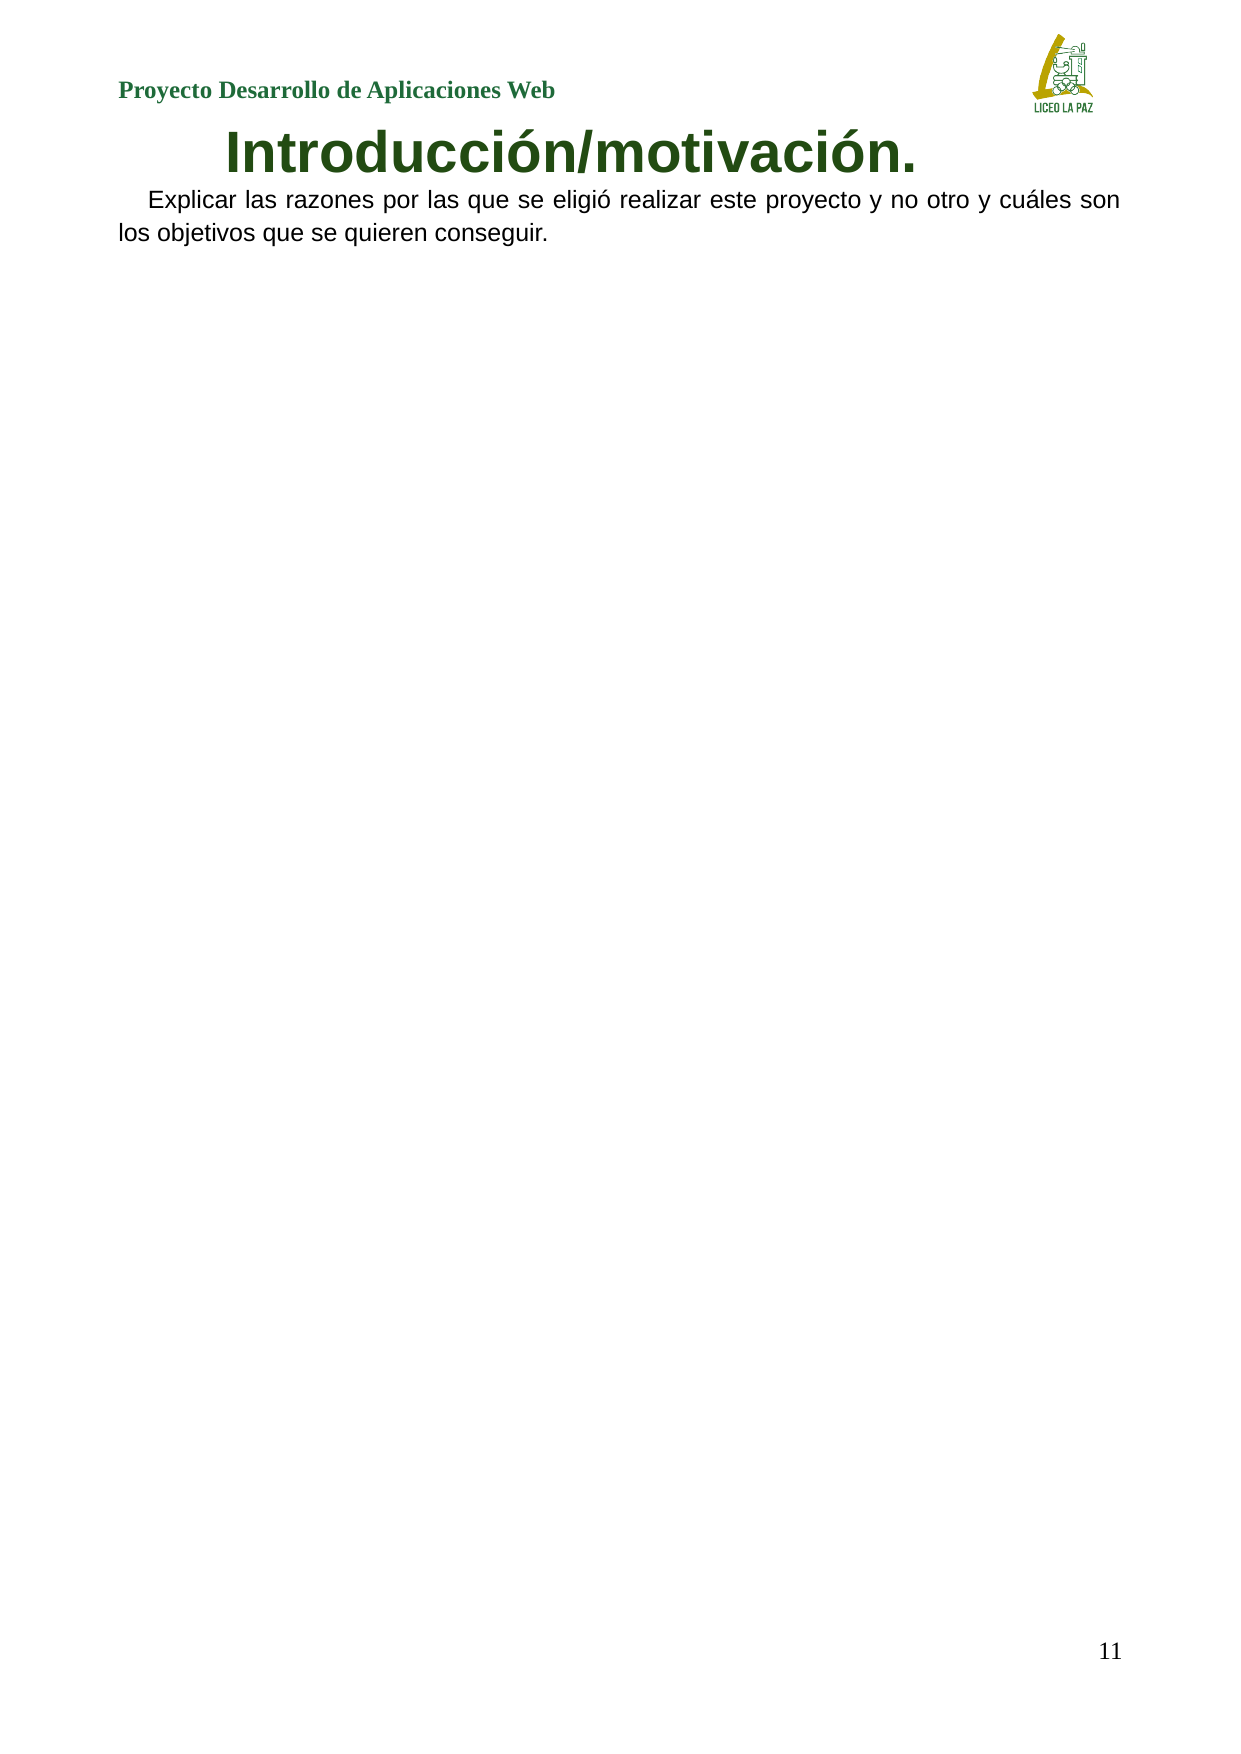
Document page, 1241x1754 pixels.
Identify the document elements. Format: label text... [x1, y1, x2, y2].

subtitle Introducción/motivación. [118, 118, 1122, 185]
text Explicar las razones por las que se eligió realizar este proyecto y no otro y cuáles son los objetivos que se quieren conseguir. [118, 185, 1122, 247]
